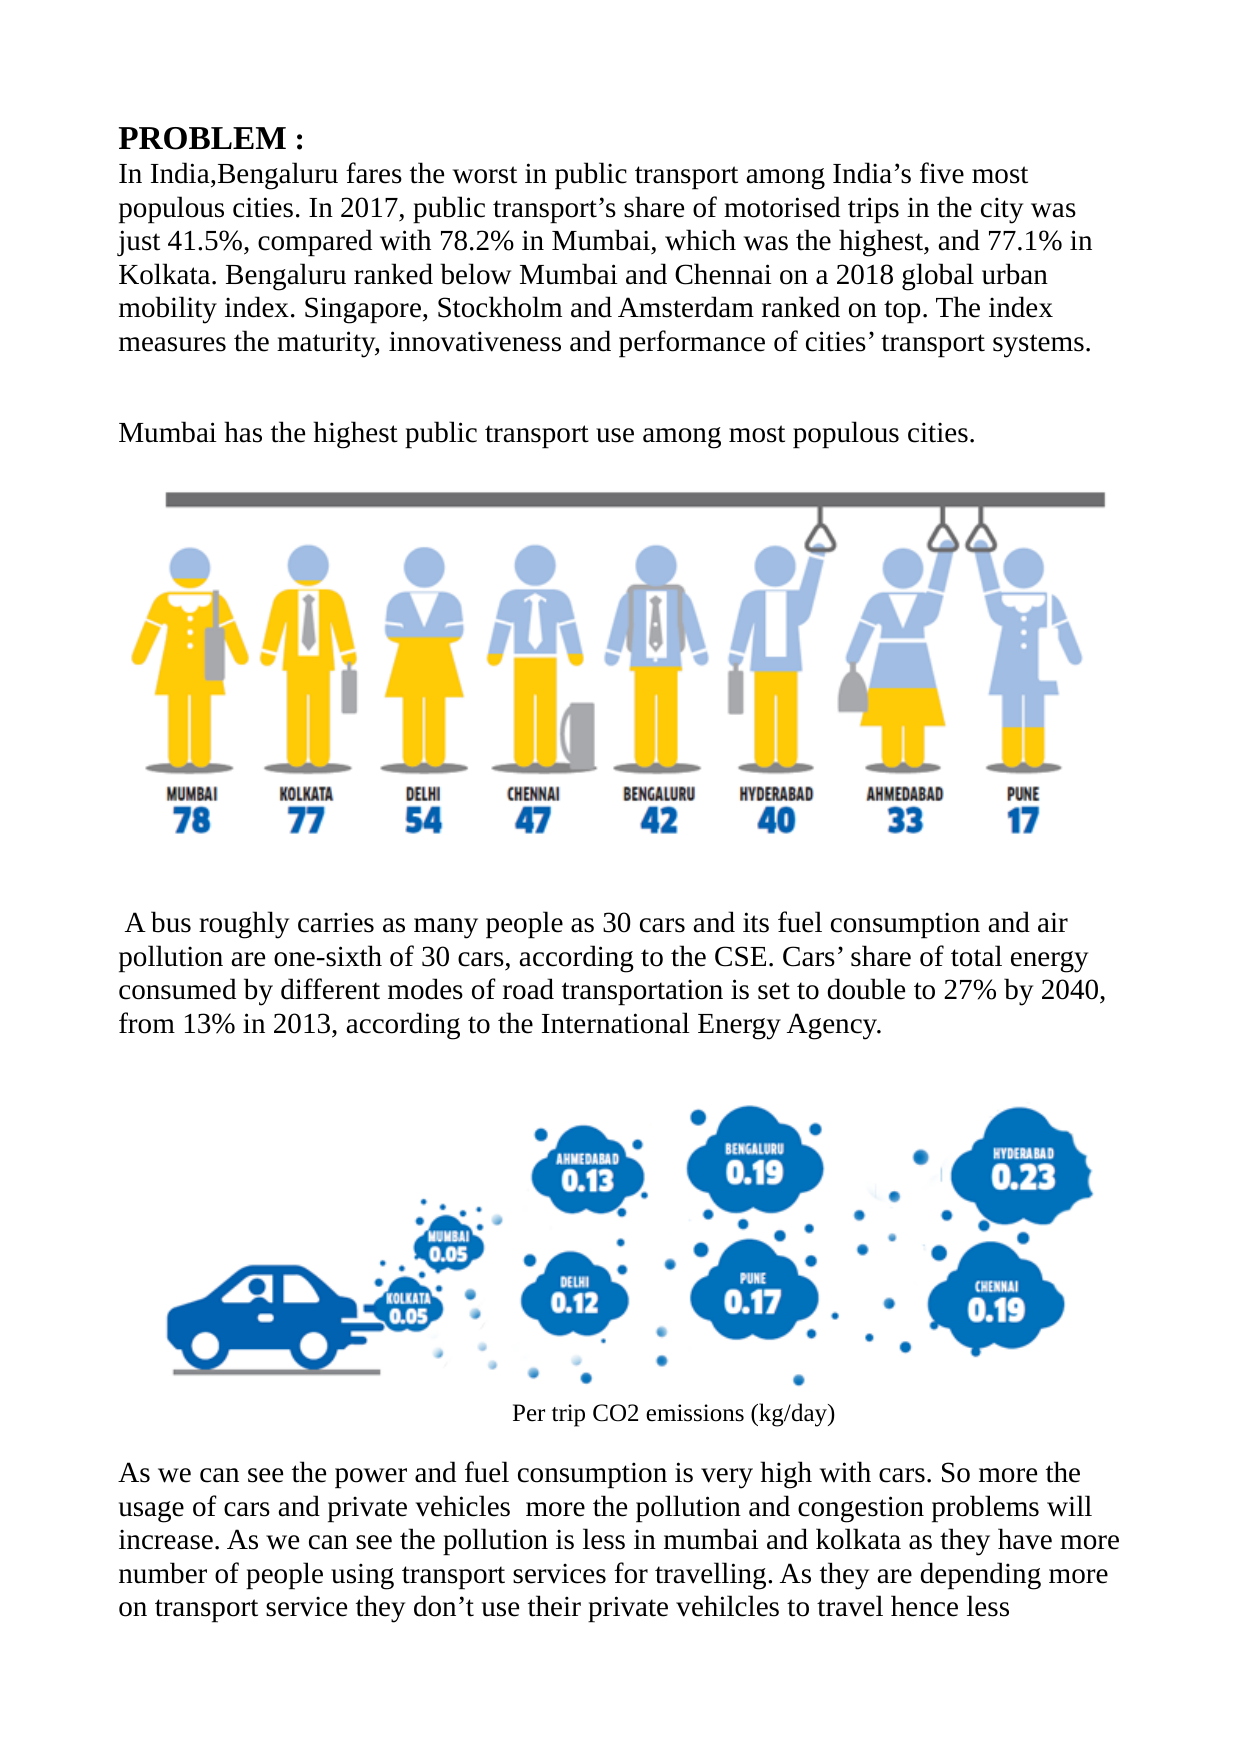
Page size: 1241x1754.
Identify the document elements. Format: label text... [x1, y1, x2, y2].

text As we can see the power and fuel consumption is very high with cars. So more the usage of cars and private vehicles more the pollution and congestion problems will increase. As we can see the pollution is less in mumbai and kolkata as they have more number of people using transport services for travelling. As they are depending more on transport service they don’t use their private vehilcles to travel hence less [118, 1455, 1122, 1623]
text A bus roughly carries as many people as 30 cars and its fuel consumption and air pollution are one-sixth of 30 cars, according to the CSE. Cars’ share of total energy consumed by different modes of road transportation is set to double to 27% by 2040, from 13% in 2013, according to the International Energy Agency. [118, 905, 1122, 1039]
picture [127, 477, 1113, 848]
text Per trip CO2 emissions (kg/day) [118, 1068, 1122, 1427]
text Mumbai has the highest public transport use among most populous cities. [118, 415, 1122, 449]
picture [127, 1068, 1113, 1398]
text In India,Bengaluru fares the worst in public transport among India’s five most populous cities. In 2017, public transport’s share of motorised trips in the city was just 41.5%, compared with 78.2% in Mumbai, which was the highest, and 77.1% in Kolkata. Bengaluru ranked below Mumbai and Chennai on a 2018 global urban mobility index. Singapore, Stockholm and Amsterdam ranked on top. The index measures the maturity, innovativeness and performance of cities’ transport systems. [118, 156, 1122, 386]
text PROBLEM : [118, 118, 1122, 156]
